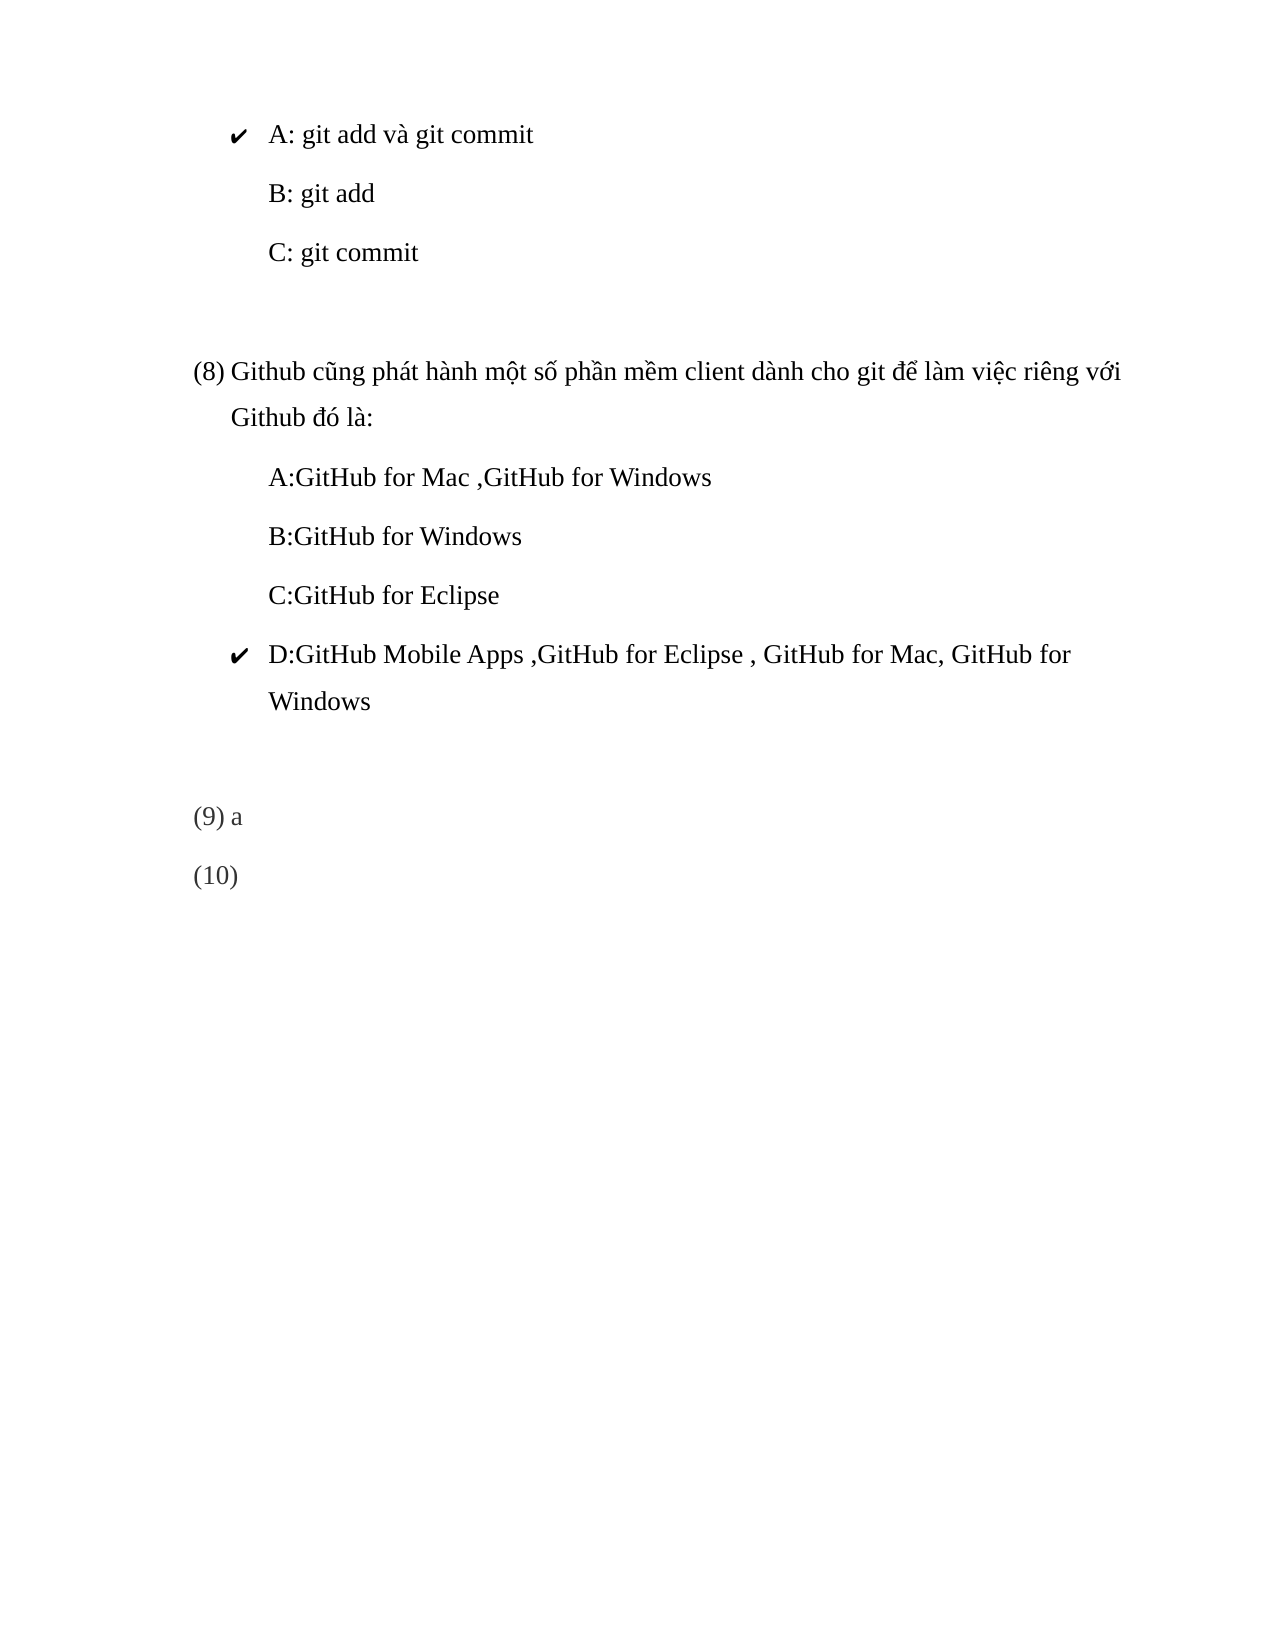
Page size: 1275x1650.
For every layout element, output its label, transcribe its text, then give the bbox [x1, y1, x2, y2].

list B:GitHub for Windows [231, 520, 1157, 551]
list Github cũng phát hành một số phần mềm client dành cho git để làm việc riêng với Github đó là: [193, 355, 1157, 433]
list A: git add và git commit [231, 118, 1157, 149]
list C: git commit [231, 236, 1157, 268]
list A:GitHub for Mac ,GitHub for Windows [231, 461, 1157, 492]
list C:GitHub for Eclipse [231, 579, 1157, 610]
list B: git add [231, 177, 1157, 208]
list a [193, 800, 1157, 831]
list D:GitHub Mobile Apps ,GitHub for Eclipse , GitHub for Mac, GitHub for Windows [231, 638, 1157, 716]
